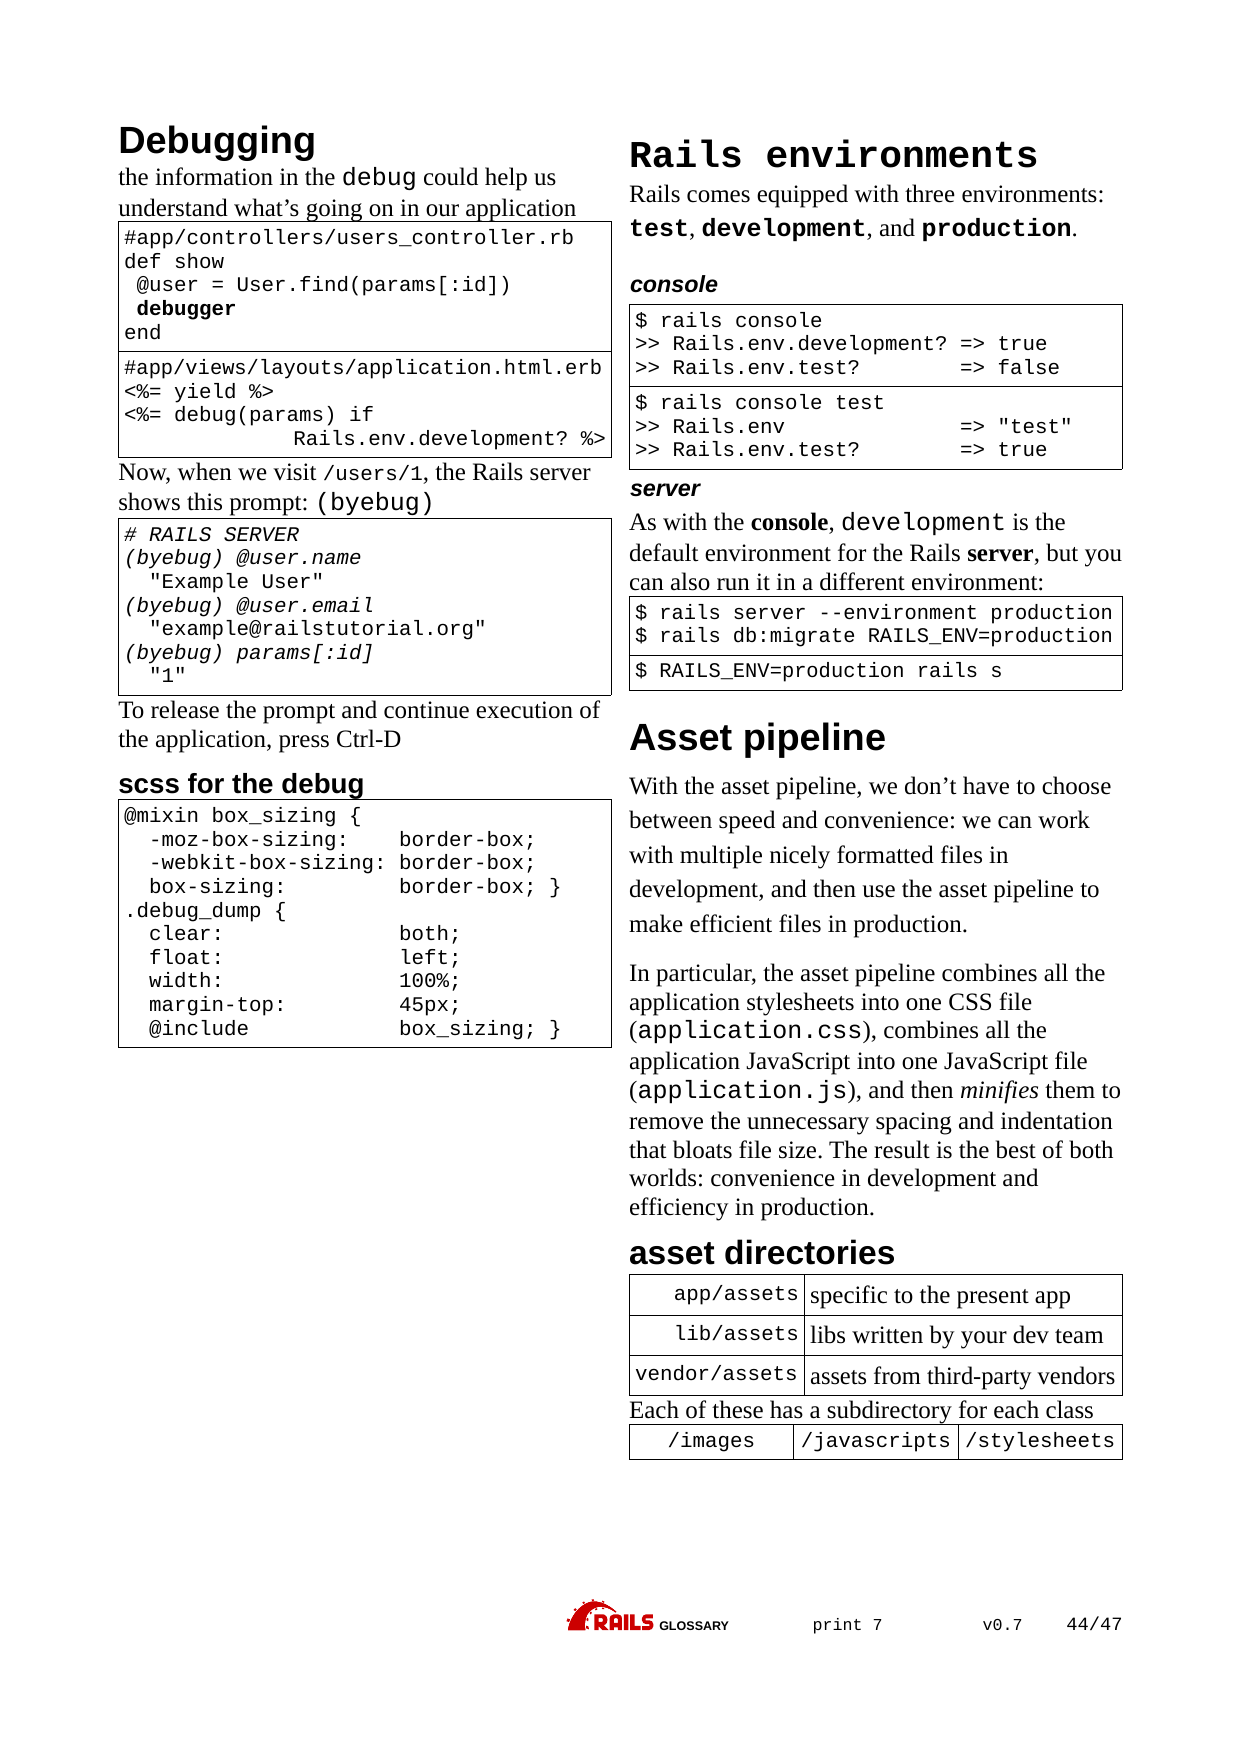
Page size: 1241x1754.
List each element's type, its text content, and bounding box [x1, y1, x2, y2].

table_cell $ RAILS_ENV=production rails s [630, 656, 1122, 690]
subtitle scss for the debug [118, 767, 611, 799]
table_cell libs written by your dev team [805, 1316, 1122, 1355]
text In particular, the asset pipeline combines all the application stylesheets into one CSS file (application.css), combines all the application JavaScript into one JavaScript file (application.js), and then minifies them to remove the unnecessary spacing and indentation that bloats file size. The result is the best of both worlds: convenience in development and efficiency in production. [629, 958, 1122, 1221]
table_header /javascripts [794, 1425, 958, 1459]
table_cell #app/views/layouts/application.html.erb <%= yield %> <%= debug(params) if Rails.env.development? %> [119, 352, 611, 457]
text Each of these has a subdirectory for each class [629, 1396, 1122, 1424]
table_cell $ rails console test >> Rails.env => "test" >> Rails.env.test? => true [630, 387, 1122, 469]
text As with the console, development is the default environment for the Rails server, but you can also run it in a different environment: [629, 507, 1122, 596]
table_header /stylesheets [959, 1425, 1122, 1459]
subtitle console [630, 271, 1122, 298]
table_header $ rails console >> Rails.env.development? => true >> Rails.env.test? => false [630, 305, 1122, 386]
subtitle asset directories [629, 1233, 1122, 1271]
text Rails comes equipped with three environments: test, development, and production. [629, 179, 1122, 244]
table_cell assets from third-party vendors [805, 1356, 1122, 1395]
table_header #app/controllers/users_controller.rb def show @user = User.find(params[:id]) debugger end [119, 222, 611, 351]
table_header $ rails server --environment production $ rails db:migrate RAILS_ENV=production [630, 597, 1122, 655]
text Now, when we visit /users/1, the Rails server shows this prompt: (byebug) [118, 458, 611, 518]
table_header # RAILS SERVER (byebug) @user.name "Example User" (byebug) @user.email "example@railstutorial.org" (byebug) params[:id] "1" [119, 519, 611, 695]
subtitle Asset pipeline [629, 715, 1122, 759]
table_header /images [630, 1425, 793, 1459]
table_header app/assets [630, 1275, 804, 1315]
text To release the prompt and continue execution of the application, press Ctrl-D [118, 696, 611, 752]
subtitle Rails environments [629, 136, 1122, 179]
text With the asset pipeline, we don’t have to choose between speed and convenience: we can work with multiple nicely formatted files in development, and then use the asset pipeline to make efficient files in production. [629, 771, 1122, 938]
subtitle Debugging [118, 118, 611, 162]
table_cell lib/assets [630, 1316, 804, 1355]
table_header @mixin box_sizing { -moz-box-sizing: border-box; -webkit-box-sizing: border-box; box-sizing: border-box; } .debug_dump { clear: both; float: left; width: 100%; margin-top: 45px; @include box_sizing; } [119, 800, 611, 1047]
text the information in the debug could help us understand what’s going on in our application [118, 162, 611, 221]
table_cell vendor/assets [630, 1356, 804, 1395]
table_header specific to the present app [805, 1275, 1122, 1315]
subtitle server [630, 475, 1122, 502]
